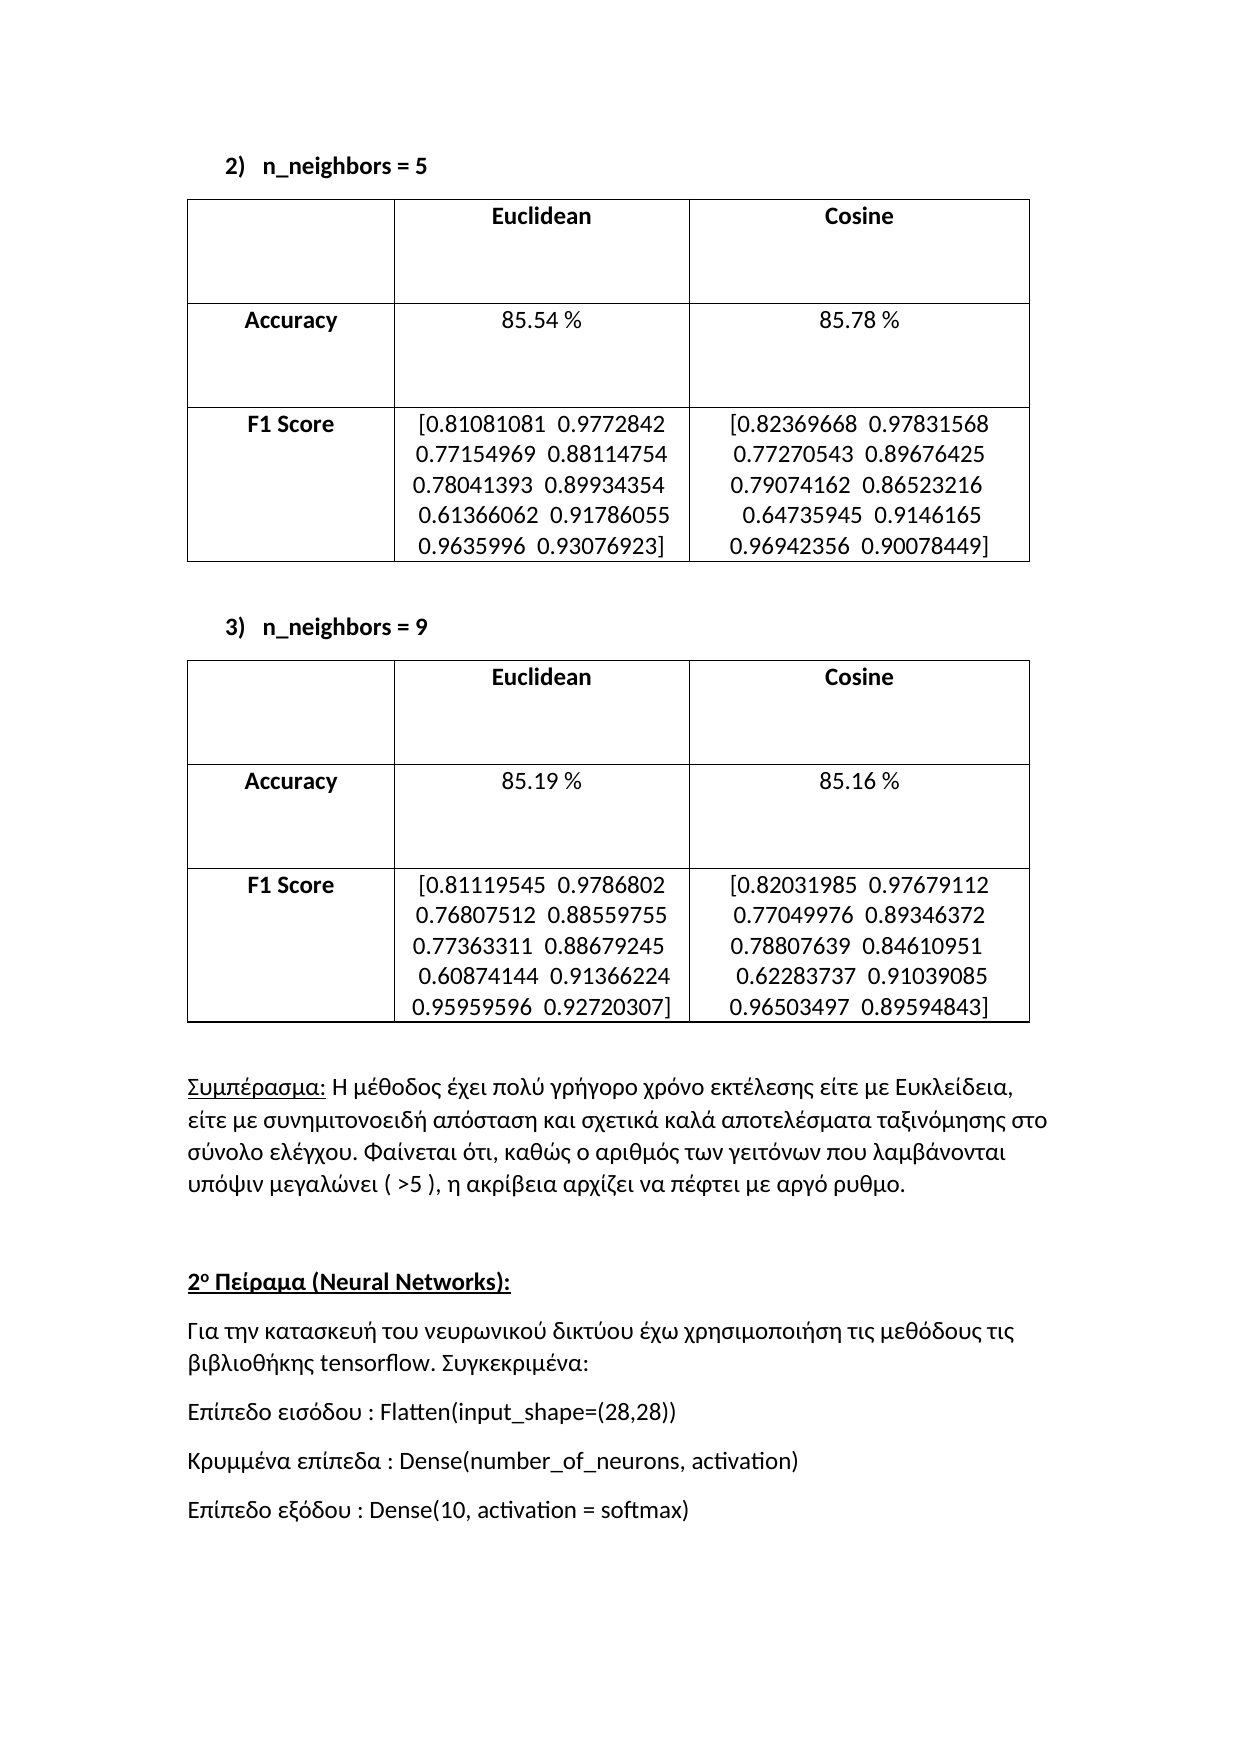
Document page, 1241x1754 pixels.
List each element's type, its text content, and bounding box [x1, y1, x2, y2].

text Επίπεδο εξόδου : Dense(10, activation = softmax) [187, 1494, 1053, 1525]
list n_neighbors = 5 [225, 150, 1053, 181]
table_cell [0.81119545 0.9786802 0.76807512 0.88559755 0.77363311 0.88679245 0.60874144 0.91366224 0.95959596 0.92720307] [395, 869, 689, 1021]
table_cell F1 Score [188, 869, 394, 1021]
table_cell Accuracy [188, 765, 394, 868]
table_cell 85.16 % [690, 765, 1029, 868]
table_cell [0.82369668 0.97831568 0.77270543 0.89676425 0.79074162 0.86523216 0.64735945 0.9146165 0.96942356 0.90078449] [690, 408, 1029, 561]
table_cell [0.82031985 0.97679112 0.77049976 0.89346372 0.78807639 0.84610951 0.62283737 0.91039085 0.96503497 0.89594843] [690, 869, 1029, 1021]
table_header Euclidean [395, 661, 689, 764]
table_header Euclidean [395, 200, 689, 303]
text Κρυμμένα επίπεδα : Dense(number_of_neurons, activation) [187, 1445, 1053, 1476]
table_cell 85.54 % [395, 304, 689, 407]
table_cell 85.78 % [690, 304, 1029, 407]
table_header [188, 661, 394, 764]
table_cell 85.19 % [395, 765, 689, 868]
table_cell Accuracy [188, 304, 394, 407]
table_header [188, 200, 394, 303]
list n_neighbors = 9 [225, 611, 1053, 641]
text 2ο Πείραμα (Neural Networks): [187, 1266, 1053, 1297]
text Για την κατασκευή του νευρωνικού δικτύου έχω χρησιμοποιήση τις μεθόδους τις βιβλιοθήκης tensorflow. Συγκεκριμένα: [187, 1315, 1053, 1378]
table_header Cosine [690, 661, 1029, 764]
text Επίπεδο εισόδου : Flatten(input_shape=(28,28)) [187, 1396, 1053, 1427]
table_cell F1 Score [188, 408, 394, 561]
table_header Cosine [690, 200, 1029, 303]
table_cell [0.81081081 0.9772842 0.77154969 0.88114754 0.78041393 0.89934354 0.61366062 0.91786055 0.9635996 0.93076923] [395, 408, 689, 561]
text Συμπέρασμα: Η μέθοδος έχει πολύ γρήγορο χρόνο εκτέλεσης είτε με Ευκλείδεια, είτε με συνημιτονοειδή απόσταση και σχετικά καλά αποτελέσματα ταξινόμησης στο σύνολο ελέγχου. Φαίνεται ότι, καθώς ο αριθμός των γειτόνων που λαμβάνονται υπόψιν μεγαλώνει ( >5 ), η ακρίβεια αρχίζει να πέφτει με αργό ρυθμο. [187, 1071, 1053, 1199]
